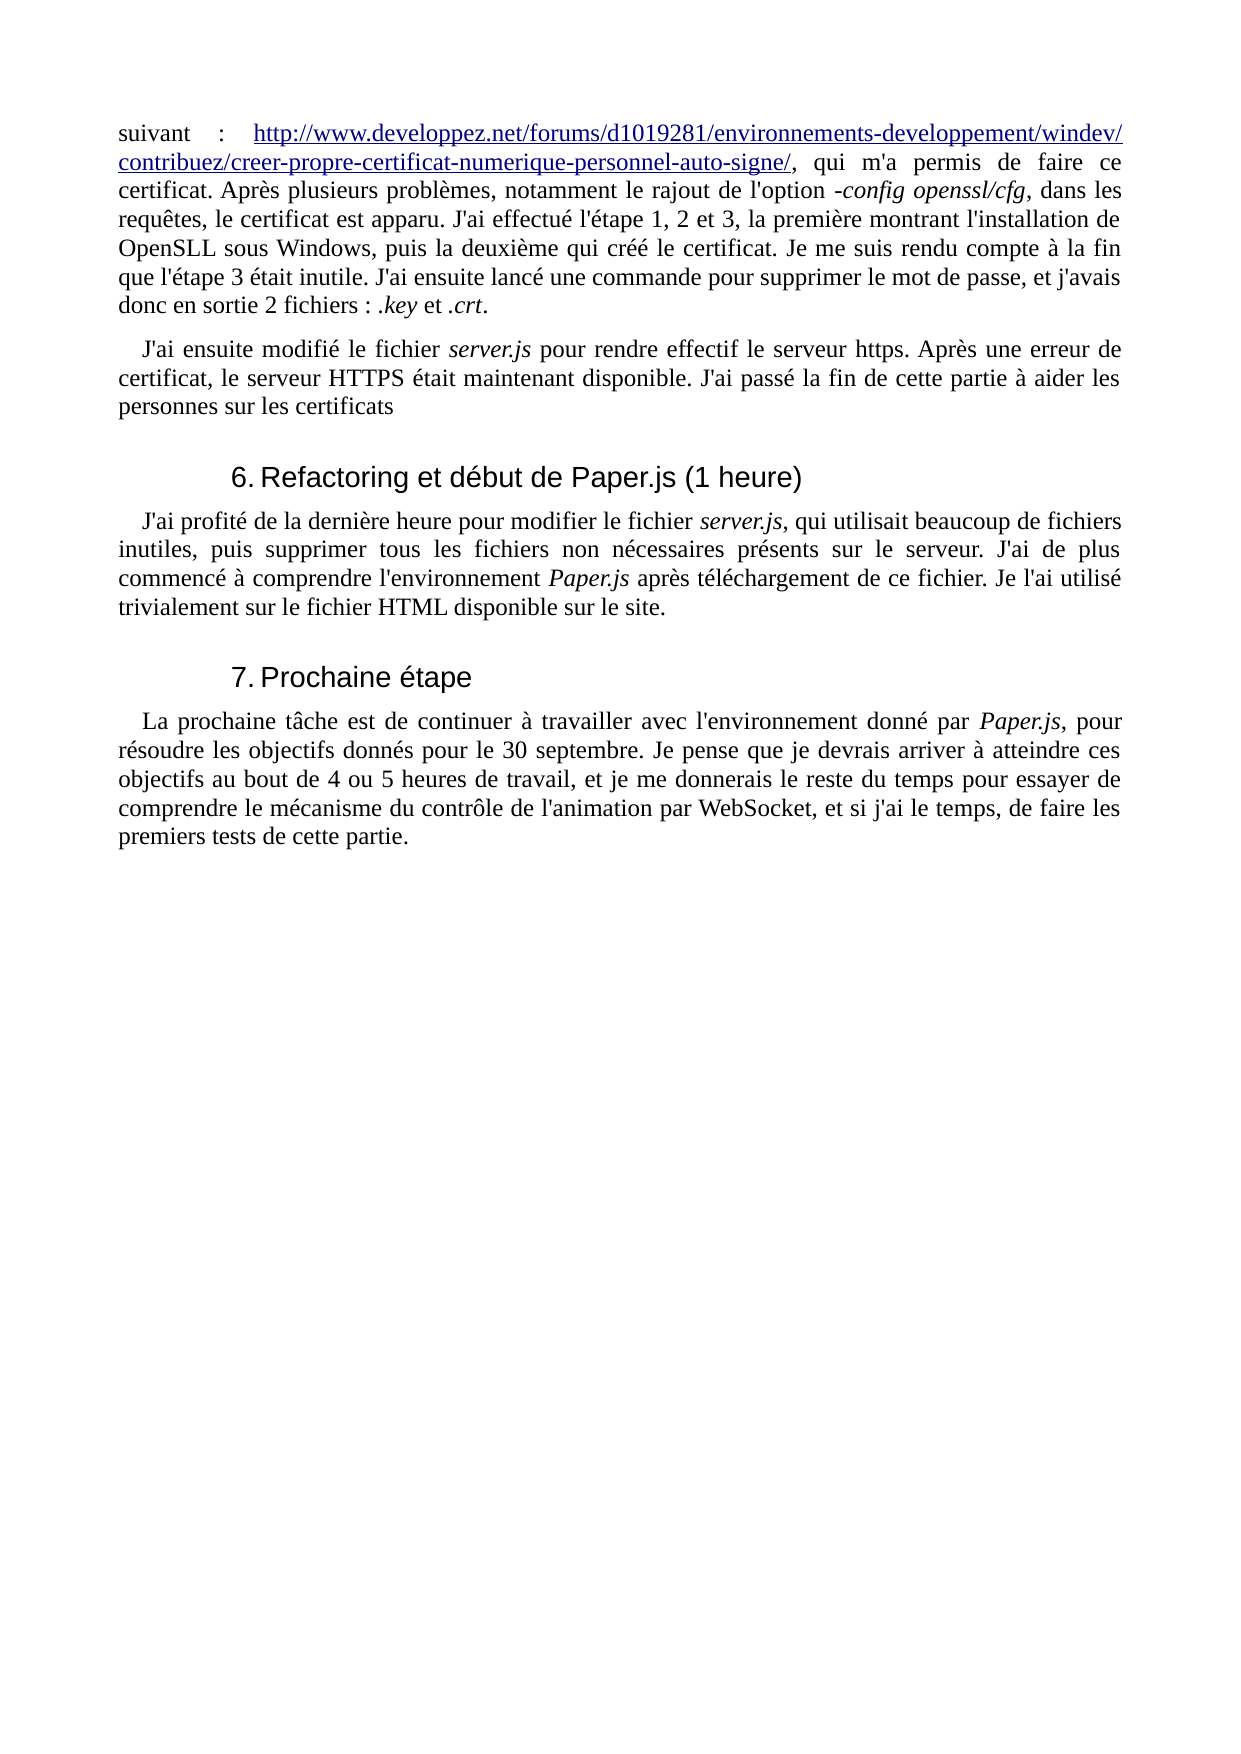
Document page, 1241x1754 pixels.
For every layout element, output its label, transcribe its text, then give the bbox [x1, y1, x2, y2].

subtitle Refactoring et début de Paper.js (1 heure) [231, 460, 1122, 493]
text J'ai ensuite modifié le fichier server.js pour rendre effectif le serveur https. Après une erreur de certificat, le serveur HTTPS était maintenant disponible. J'ai passé la fin de cette partie à aider les personnes sur les certificats [118, 334, 1122, 420]
text suivant : http://www.developpez.net/forums/d1019281/environnements-developpement/windev/contribuez/creer-propre-certificat-numerique-personnel-auto-signe/, qui m'a permis de faire ce certificat. Après plusieurs problèmes, notamment le rajout de l'option -config openssl/cfg, dans les requêtes, le certificat est apparu. J'ai effectué l'étape 1, 2 et 3, la première montrant l'installation de OpenSLL sous Windows, puis la deuxième qui créé le certificat. Je me suis rendu compte à la fin que l'étape 3 était inutile. J'ai ensuite lancé une commande pour supprimer le mot de passe, et j'avais donc en sortie 2 fichiers : .key et .crt. [118, 118, 1122, 319]
subtitle Prochaine étape [231, 660, 1122, 694]
text La prochaine tâche est de continuer à travailler avec l'environnement donné par Paper.js, pour résoudre les objectifs donnés pour le 30 septembre. Je pense que je devrais arriver à atteindre ces objectifs au bout de 4 ou 5 heures de travail, et je me donnerais le reste du temps pour essayer de comprendre le mécanisme du contrôle de l'animation par WebSocket, et si j'ai le temps, de faire les premiers tests de cette partie. [118, 706, 1122, 850]
text J'ai profité de la dernière heure pour modifier le fichier server.js, qui utilisait beaucoup de fichiers inutiles, puis supprimer tous les fichiers non nécessaires présents sur le serveur. J'ai de plus commencé à comprendre l'environnement Paper.js après téléchargement de ce fichier. Je l'ai utilisé trivialement sur le fichier HTML disponible sur le site. [118, 506, 1122, 621]
